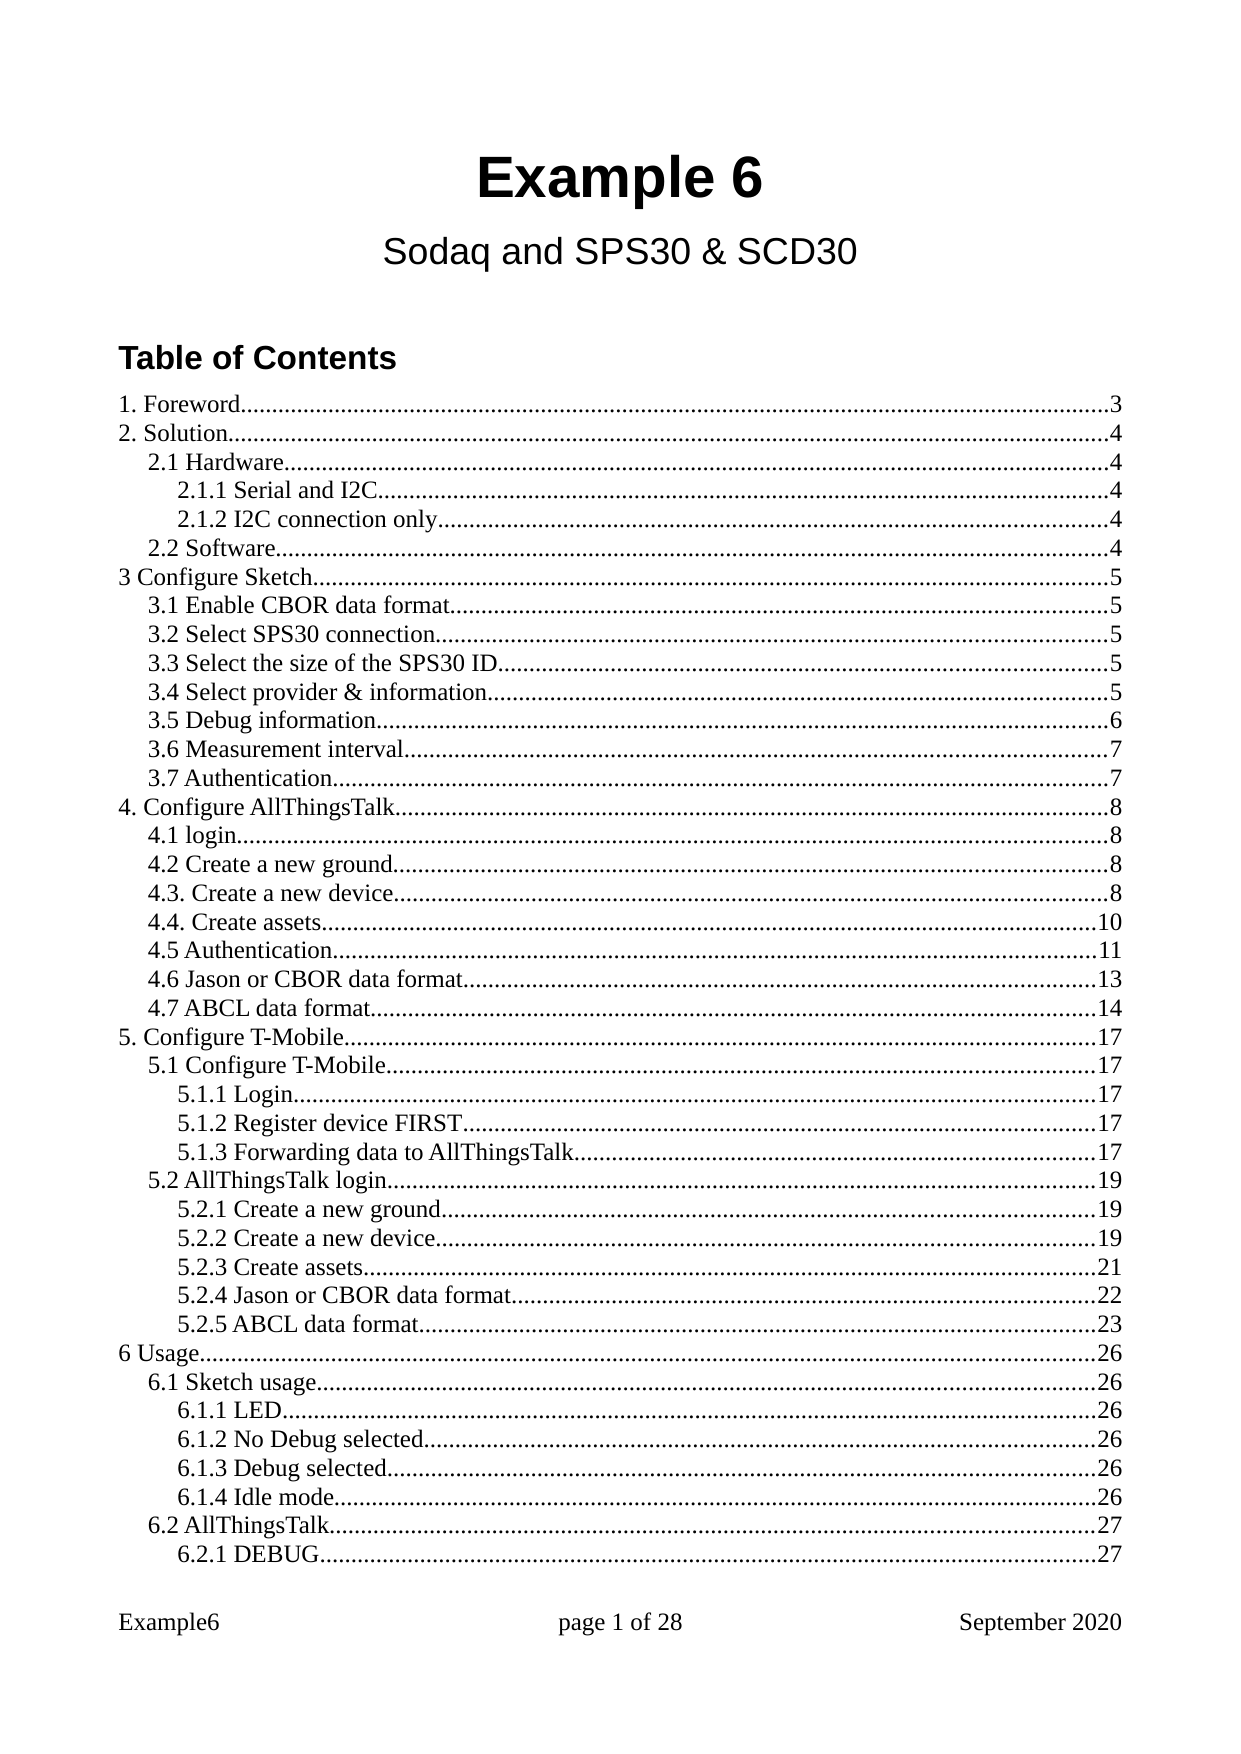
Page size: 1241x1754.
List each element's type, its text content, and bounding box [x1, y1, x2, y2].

text 4.2 Create a new ground 8 [148, 849, 1122, 878]
text 6.1 Sketch usage 26 [148, 1367, 1122, 1396]
text 3.6 Measurement interval 7 [148, 734, 1122, 763]
text 4.5 Authentication 11 [148, 936, 1122, 964]
text 6 Usage 26 [118, 1338, 1122, 1367]
text 5.1.3 Forwarding data to AllThingsTalk 17 [177, 1137, 1122, 1166]
text 1. Foreword 3 [118, 389, 1122, 418]
subtitle Table of Contents [118, 338, 1122, 377]
text 5.2.1 Create a new ground 19 [177, 1194, 1122, 1223]
text 2. Solution 4 [118, 418, 1122, 447]
text 2.2 Software 4 [148, 533, 1122, 562]
text 6.1.4 Idle mode 26 [177, 1482, 1122, 1511]
title Example 6 [118, 143, 1122, 210]
text 5.1.1 Login 17 [177, 1079, 1122, 1108]
text 3 Configure Sketch 5 [118, 562, 1122, 591]
text 3.1 Enable CBOR data format 5 [148, 591, 1122, 619]
text 3.3 Select the size of the SPS30 ID 5 [148, 648, 1122, 677]
text 4.4. Create assets 10 [148, 907, 1122, 936]
text 5. Configure T-Mobile 17 [118, 1022, 1122, 1051]
text 2.1 Hardware 4 [148, 447, 1122, 476]
text 2.1.2 I2C connection only 4 [177, 504, 1122, 533]
text 5.2 AllThingsTalk login 19 [148, 1166, 1122, 1194]
text 2.1.1 Serial and I2C 4 [177, 476, 1122, 504]
text 5.2.3 Create assets 21 [177, 1252, 1122, 1281]
text 6.2.1 DEBUG 27 [177, 1539, 1122, 1568]
text 5.1.2 Register device FIRST 17 [177, 1108, 1122, 1137]
text 3.4 Select provider & information 5 [148, 677, 1122, 706]
text 6.1.2 No Debug selected 26 [177, 1424, 1122, 1453]
subtitle Sodaq and SPS30 & SCD30 [118, 229, 1122, 272]
text 4.1 login 8 [148, 821, 1122, 849]
text 6.1.3 Debug selected 26 [177, 1453, 1122, 1482]
text 6.1.1 LED 26 [177, 1396, 1122, 1424]
text 4.6 Jason or CBOR data format 13 [148, 964, 1122, 993]
text 3.2 Select SPS30 connection 5 [148, 619, 1122, 648]
text 3.5 Debug information 6 [148, 706, 1122, 734]
text 5.2.4 Jason or CBOR data format 22 [177, 1281, 1122, 1309]
text 6.2 AllThingsTalk 27 [148, 1511, 1122, 1539]
text 4.7 ABCL data format 14 [148, 993, 1122, 1022]
text 5.1 Configure T-Mobile 17 [148, 1051, 1122, 1079]
text 3.7 Authentication 7 [148, 763, 1122, 792]
text 5.2.5 ABCL data format 23 [177, 1309, 1122, 1338]
text 5.2.2 Create a new device 19 [177, 1223, 1122, 1252]
text 4.3. Create a new device 8 [148, 878, 1122, 907]
text 4. Configure AllThingsTalk 8 [118, 792, 1122, 821]
